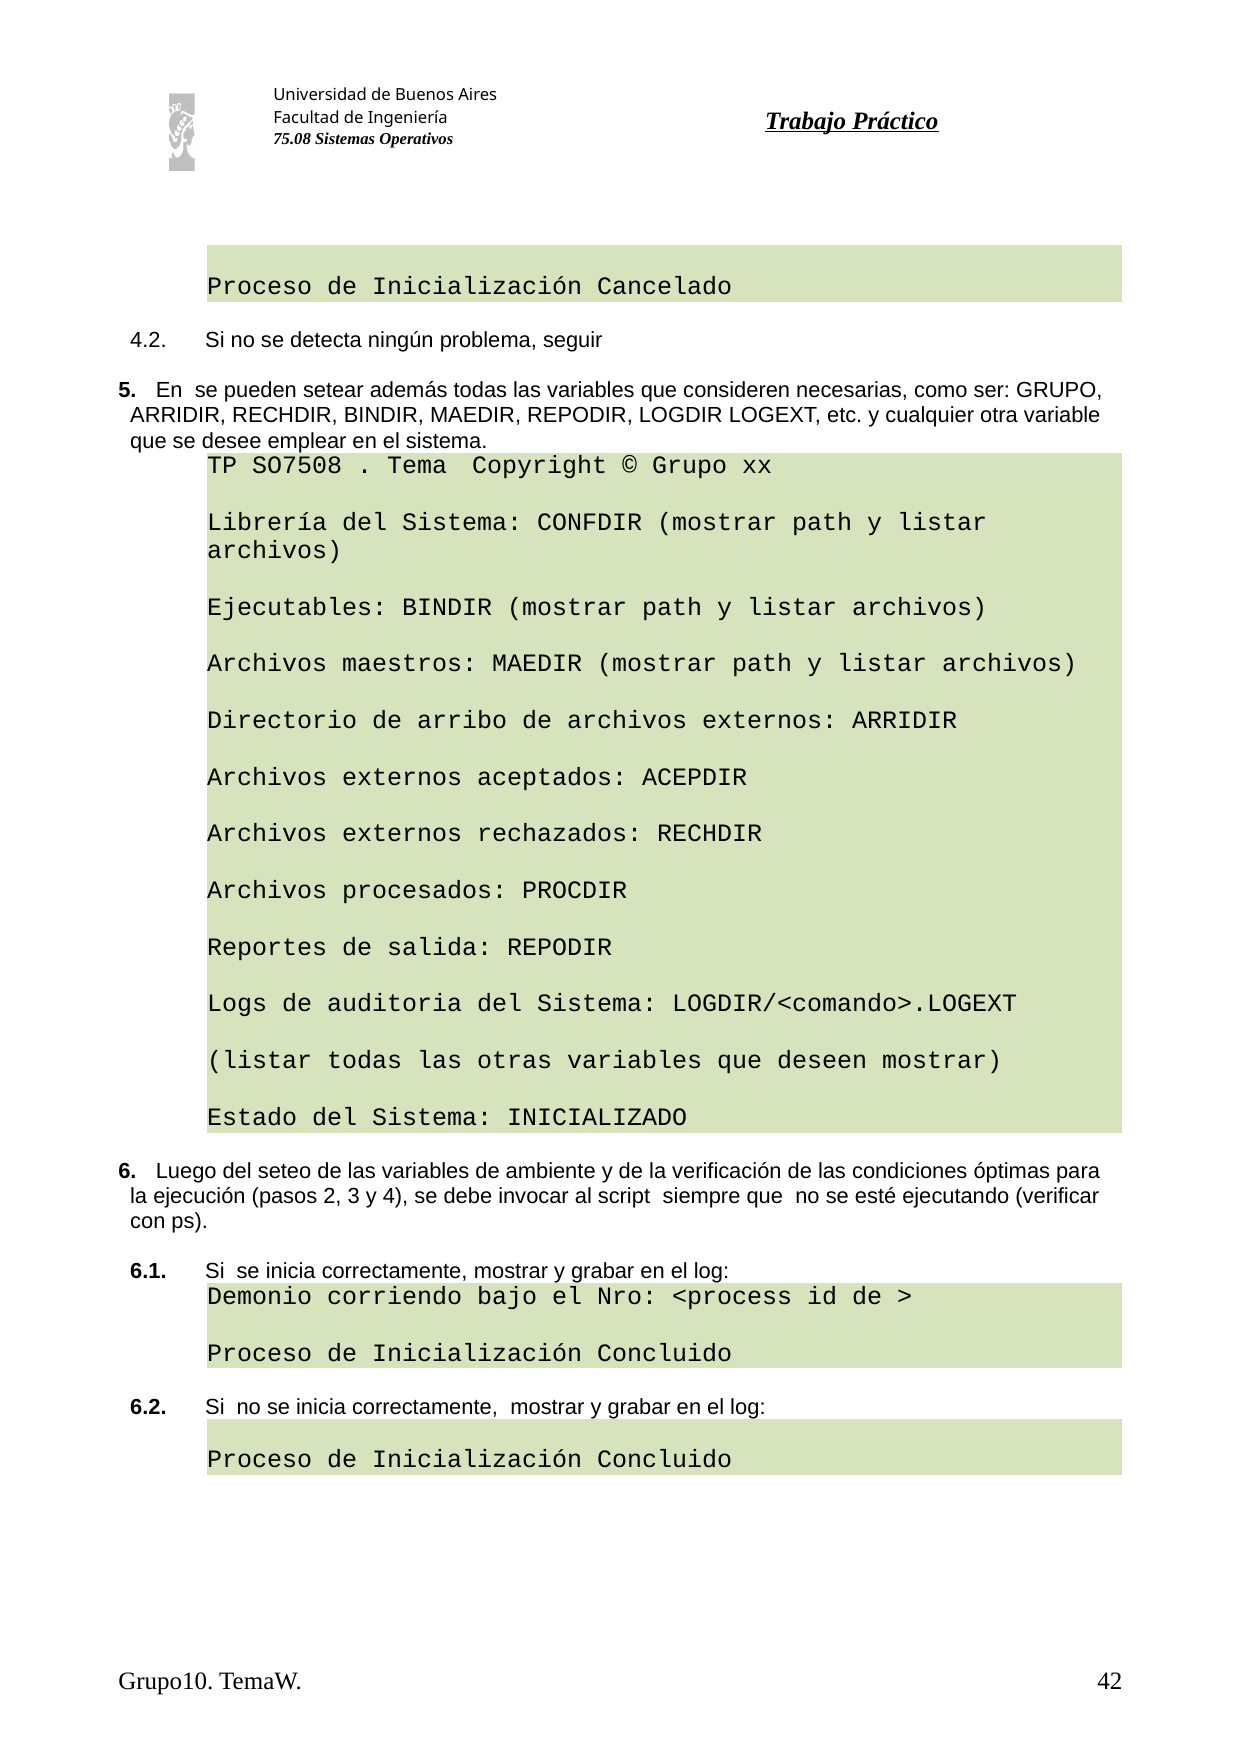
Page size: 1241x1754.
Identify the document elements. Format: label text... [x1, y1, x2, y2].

text Archivos externos rechazados: RECHDIR [207, 821, 1122, 849]
text Proceso de Inicialización Concluido [207, 1447, 1122, 1475]
text Archivos procesados: PROCDIR [207, 878, 1122, 906]
text TP SO7508 . Tema Copyright © Grupo xx [207, 453, 1122, 481]
text Librería del Sistema: CONFDIR (mostrar path y listar archivos) [207, 509, 1122, 566]
text (listar todas las otras variables que deseen mostrar) [207, 1048, 1122, 1076]
text Ejecutables: BINDIR (mostrar path y listar archivos) [207, 594, 1122, 623]
subtitle Si se inicia correctamente, mostrar y grabar en el log: [124, 1258, 1122, 1283]
text Reportes de salida: REPODIR [207, 934, 1122, 963]
subtitle Luego del seteo de las variables de ambiente y de la verificación de las condiciones óptimas para la ejecución (pasos 2, 3 y 4), se debe invocar al script siempre que no se esté ejecutando (verificar con ps). [118, 1158, 1122, 1233]
text Archivos maestros: MAEDIR (mostrar path y listar archivos) [207, 651, 1122, 679]
text Directorio de arribo de archivos externos: ARRIDIR [207, 708, 1122, 736]
text Estado del Sistema: INICIALIZADO [207, 1104, 1122, 1133]
text Proceso de Inicialización Concluido [207, 1340, 1122, 1368]
subtitle Si no se detecta ningún problema, seguir [124, 327, 1122, 352]
picture [168, 92, 198, 173]
subtitle En se pueden setear además todas las variables que consideren necesarias, como ser: GRUPO, ARRIDIR, RECHDIR, BINDIR, MAEDIR, REPODIR, LOGDIR LOGEXT, etc. y cualquier otra variable que se desee emplear en el sistema. [118, 377, 1122, 453]
text Demonio corriendo bajo el Nro: <process id de > [207, 1283, 1122, 1312]
text Proceso de Inicialización Cancelado [207, 273, 1122, 302]
text Logs de auditoria del Sistema: LOGDIR/<comando>.LOGEXT [207, 991, 1122, 1019]
text Archivos externos aceptados: ACEPDIR [207, 764, 1122, 793]
subtitle Si no se inicia correctamente, mostrar y grabar en el log: [124, 1393, 1122, 1419]
